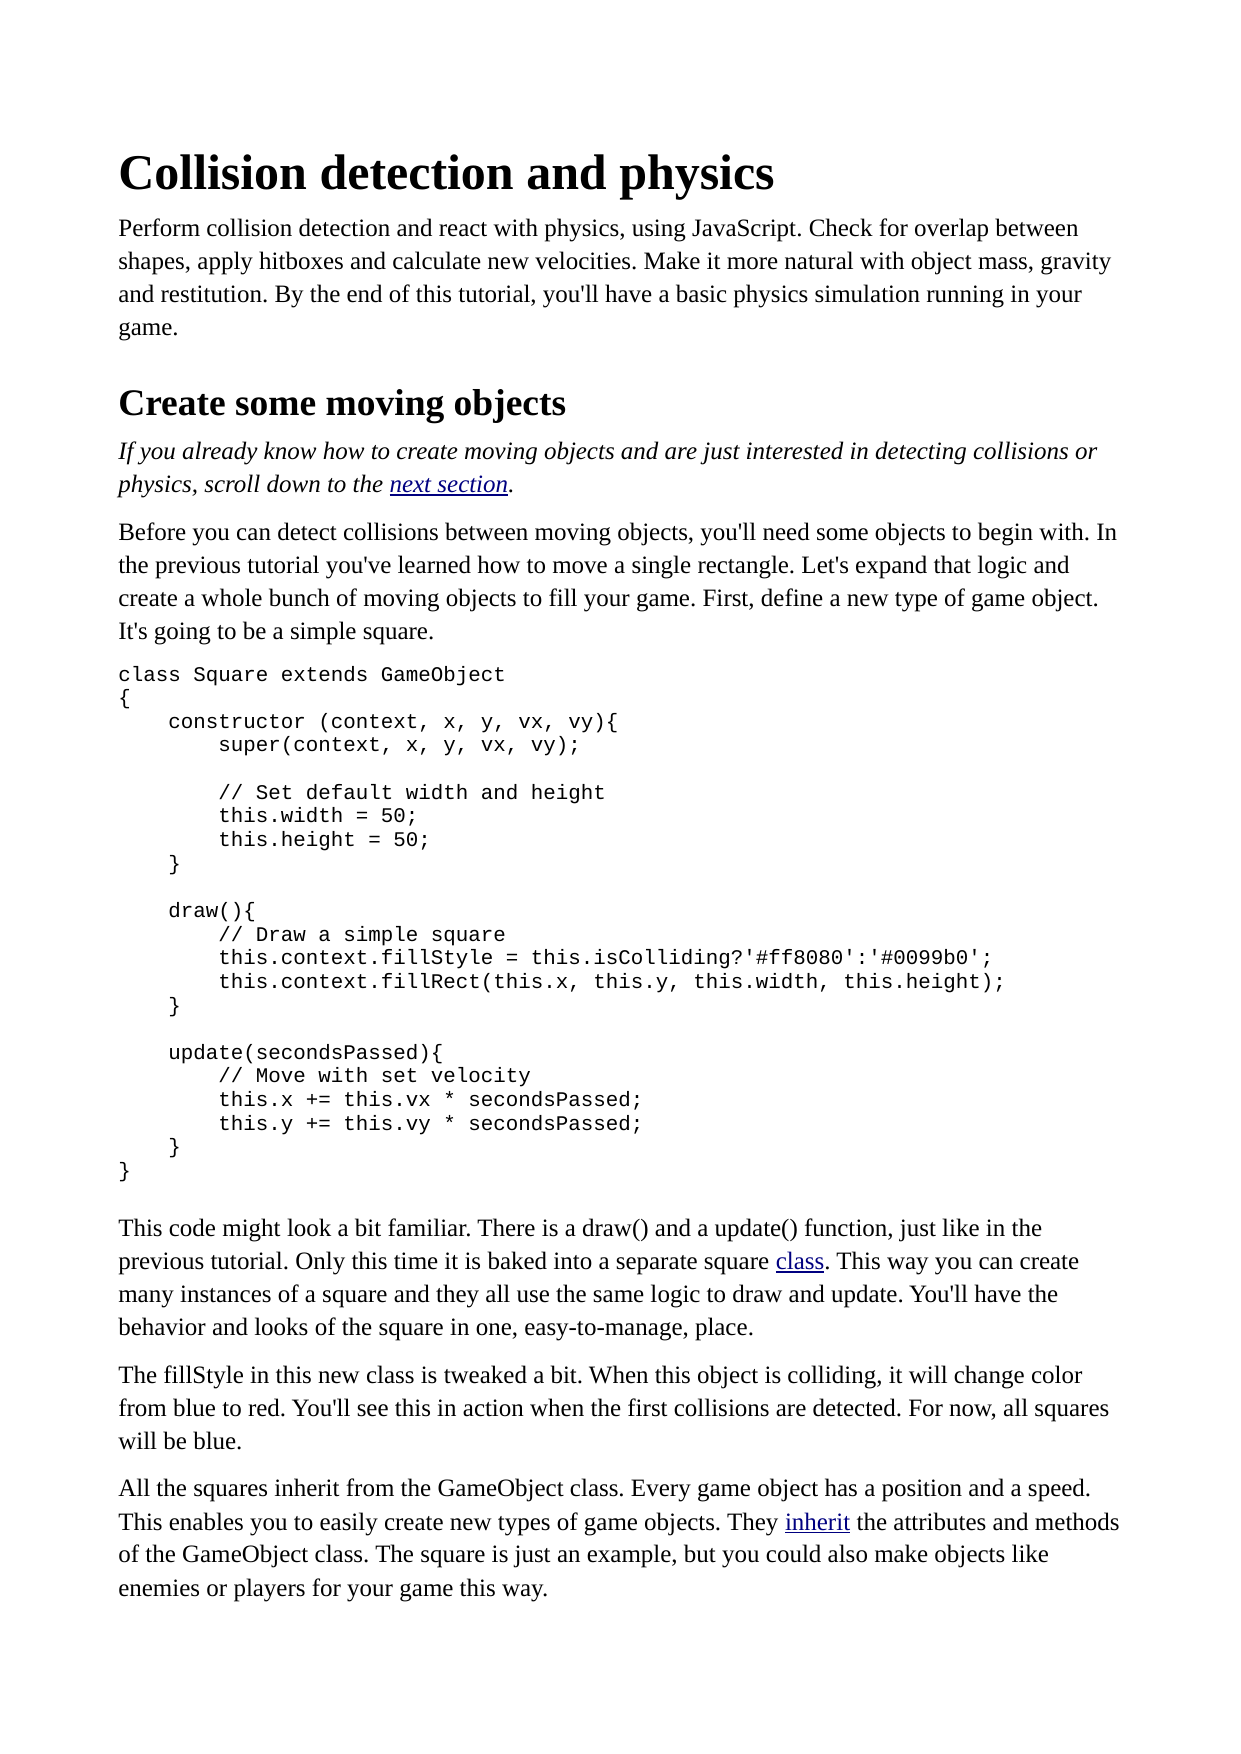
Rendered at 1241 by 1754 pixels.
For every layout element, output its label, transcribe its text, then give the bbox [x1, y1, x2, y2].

text } [118, 1160, 1122, 1184]
text this.context.fillRect(this.x, this.y, this.width, this.height); [118, 971, 1122, 994]
text Perform collision detection and react with physics, using JavaScript. Check for overlap between shapes, apply hitboxes and calculate new velocities. Make it more natural with object mass, gravity and restitution. By the end of this tutorial, you'll have a basic physics simulation running in your game. [118, 213, 1122, 341]
text All the squares inherit from the GameObject class. Every game object has a position and a speed. This enables you to easily create new types of game objects. They inherit the attributes and methods of the GameObject class. The square is just an example, but you could also make objects like enemies or players for your game this way. [118, 1473, 1122, 1601]
text } [118, 853, 1122, 876]
text Before you can detect collisions between moving objects, you'll need some objects to begin with. In the previous tutorial you've learned how to move a single rectangle. Let's expand that logic and create a whole bunch of moving objects to fill your game. First, define a new type of game object. It's going to be a simple square. [118, 517, 1122, 645]
text this.width = 50; [118, 805, 1122, 829]
text this.height = 50; [118, 829, 1122, 853]
text If you already know how to create moving objects and are just interested in detecting collisions or physics, scroll down to the next section. [118, 436, 1122, 498]
text this.y += this.vy * secondsPassed; [118, 1113, 1122, 1136]
text class Square extends GameObject [118, 663, 1122, 687]
text update(secondsPassed){ [118, 1042, 1122, 1066]
text This code might look a bit familiar. There is a draw() and a update() function, just like in the previous tutorial. Only this time it is baked into a separate square class. This way you can create many instances of a square and they all use the same logic to draw and update. You'll have the behavior and looks of the square in one, easy-to-manage, place. [118, 1213, 1122, 1341]
subtitle Collision detection and physics [118, 143, 1122, 201]
text // Set default width and height [118, 782, 1122, 805]
text super(context, x, y, vx, vy); [118, 734, 1122, 758]
text this.x += this.vx * secondsPassed; [118, 1089, 1122, 1113]
text this.context.fillStyle = this.isColliding?'#ff8080':'#0099b0'; [118, 947, 1122, 971]
text // Draw a simple square [118, 924, 1122, 947]
text The fillStyle in this new class is tweaked a bit. When this object is colliding, it will change color from blue to red. You'll see this in action when the first collisions are detected. For now, all squares will be blue. [118, 1360, 1122, 1455]
text } [118, 1136, 1122, 1160]
text constructor (context, x, y, vx, vy){ [118, 711, 1122, 734]
text draw(){ [118, 900, 1122, 924]
text } [118, 994, 1122, 1018]
text // Move with set velocity [118, 1066, 1122, 1089]
subtitle Create some moving objects [118, 381, 1122, 424]
text { [118, 687, 1122, 711]
